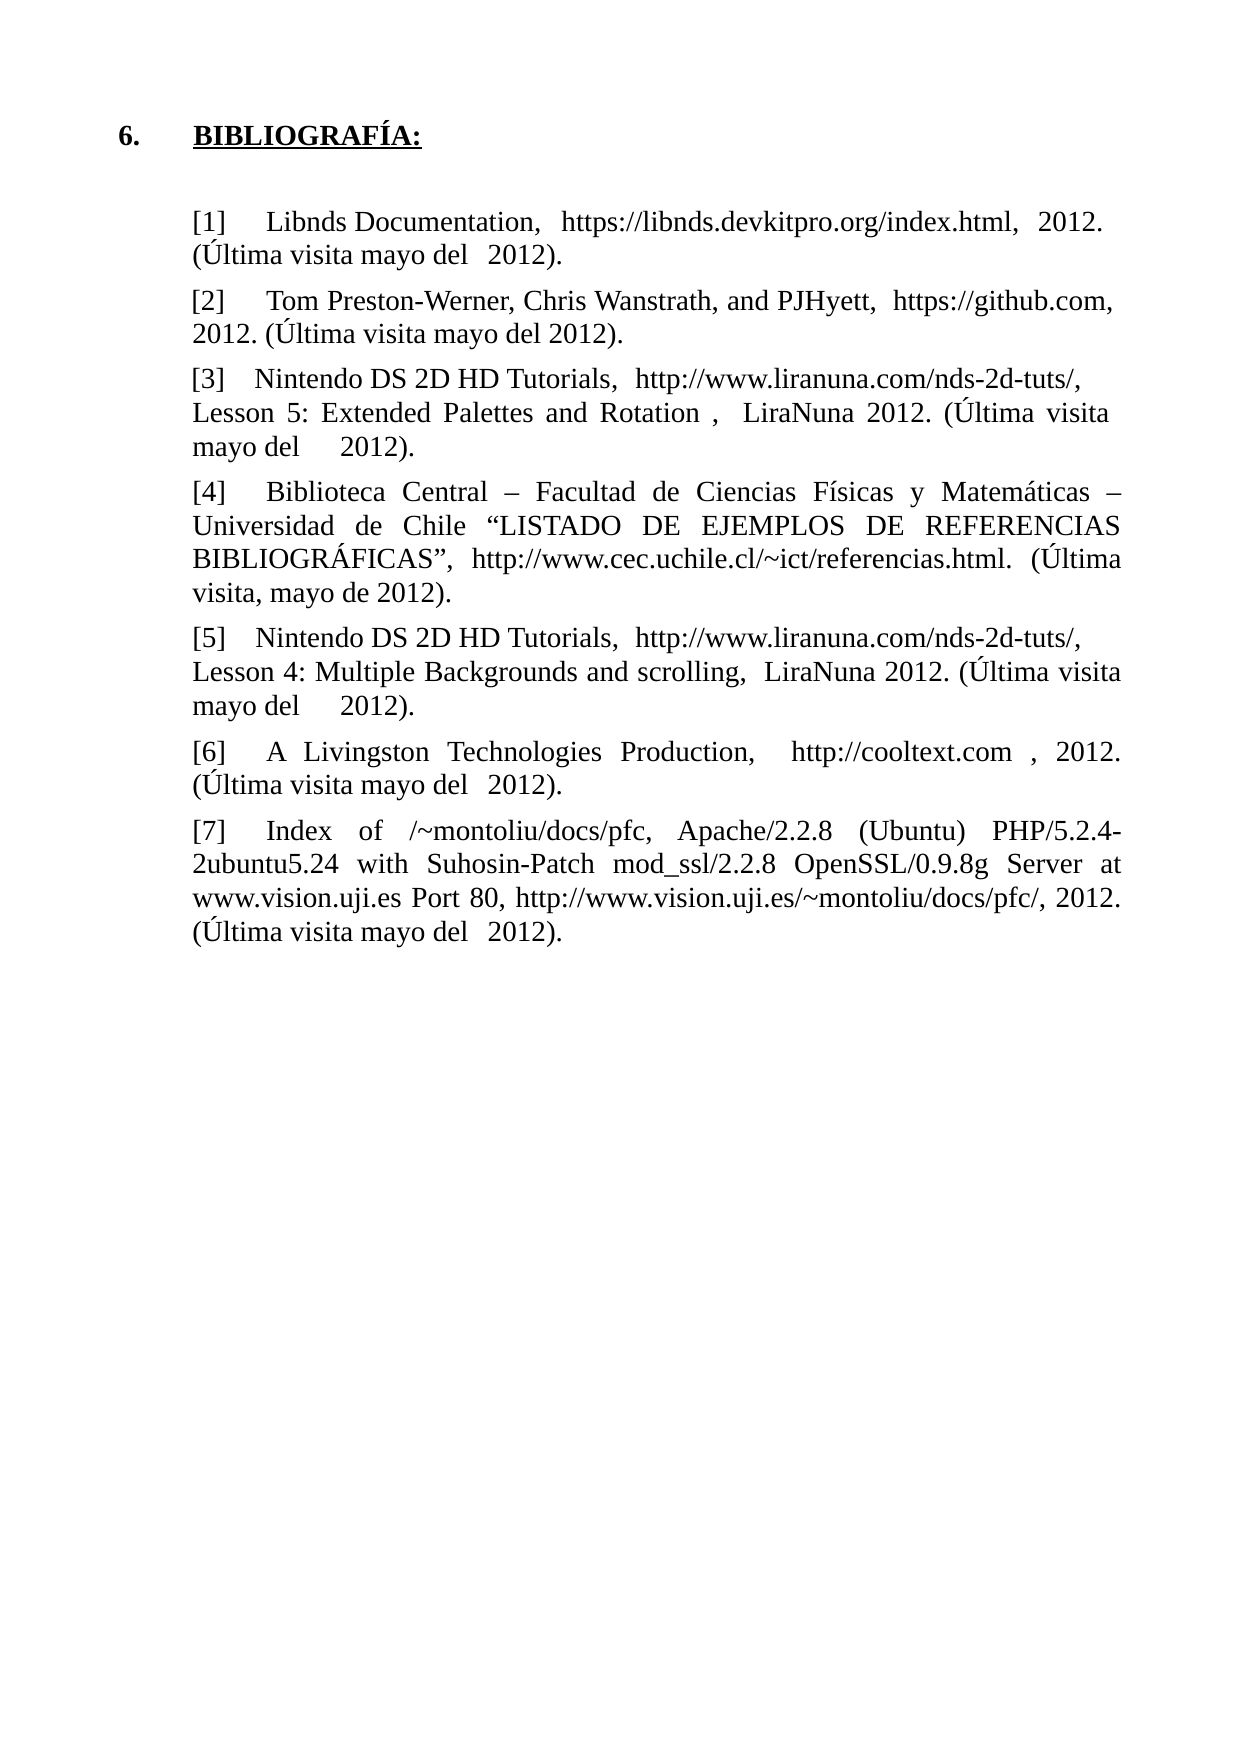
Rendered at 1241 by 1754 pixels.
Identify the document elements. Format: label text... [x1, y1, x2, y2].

list [6] A Livingston Technologies Production, http://cooltext.com , 2012. (Última visita mayo del 2012). [154, 734, 1122, 801]
list [2] Tom Preston-Werner, Chris Wanstrath, and PJHyett, https://github.com, 2012. (Última visita mayo del 2012). [118, 283, 1122, 350]
list [4] Biblioteca Central – Facultad de Ciencias Físicas y Matemáticas – Universidad de Chile “LISTADO DE EJEMPLOS DE REFERENCIAS BIBLIOGRÁFICAS”, http://www.cec.uchile.cl/~ict/referencias.html. (Última visita, mayo de 2012). [154, 474, 1122, 608]
text [1] Libnds Documentation, https://libnds.devkitpro.org/index.html, 2012. (Última visita mayo del 2012). [118, 204, 1122, 271]
list [3] Nintendo DS 2D HD Tutorials, http://www.liranuna.com/nds-2d-tuts/, Lesson 5: Extended Palettes and Rotation , LiraNuna 2012. (Última visita mayo del 2012). [118, 362, 1122, 462]
list [7] Index of /~montoliu/docs/pfc, Apache/2.2.8 (Ubuntu) PHP/5.2.4-2ubuntu5.24 with Suhosin-Patch mod_ssl/2.2.8 OpenSSL/0.9.8g Server at www.vision.uji.es Port 80, http://www.vision.uji.es/~montoliu/docs/pfc/, 2012. (Última visita mayo del 2012). [154, 813, 1122, 947]
list [5] Nintendo DS 2D HD Tutorials, http://www.liranuna.com/nds-2d-tuts/, Lesson 4: Multiple Backgrounds and scrolling, LiraNuna 2012. (Última visita mayo del 2012). [154, 621, 1122, 721]
list BIBLIOGRAFÍA: [118, 118, 1122, 152]
